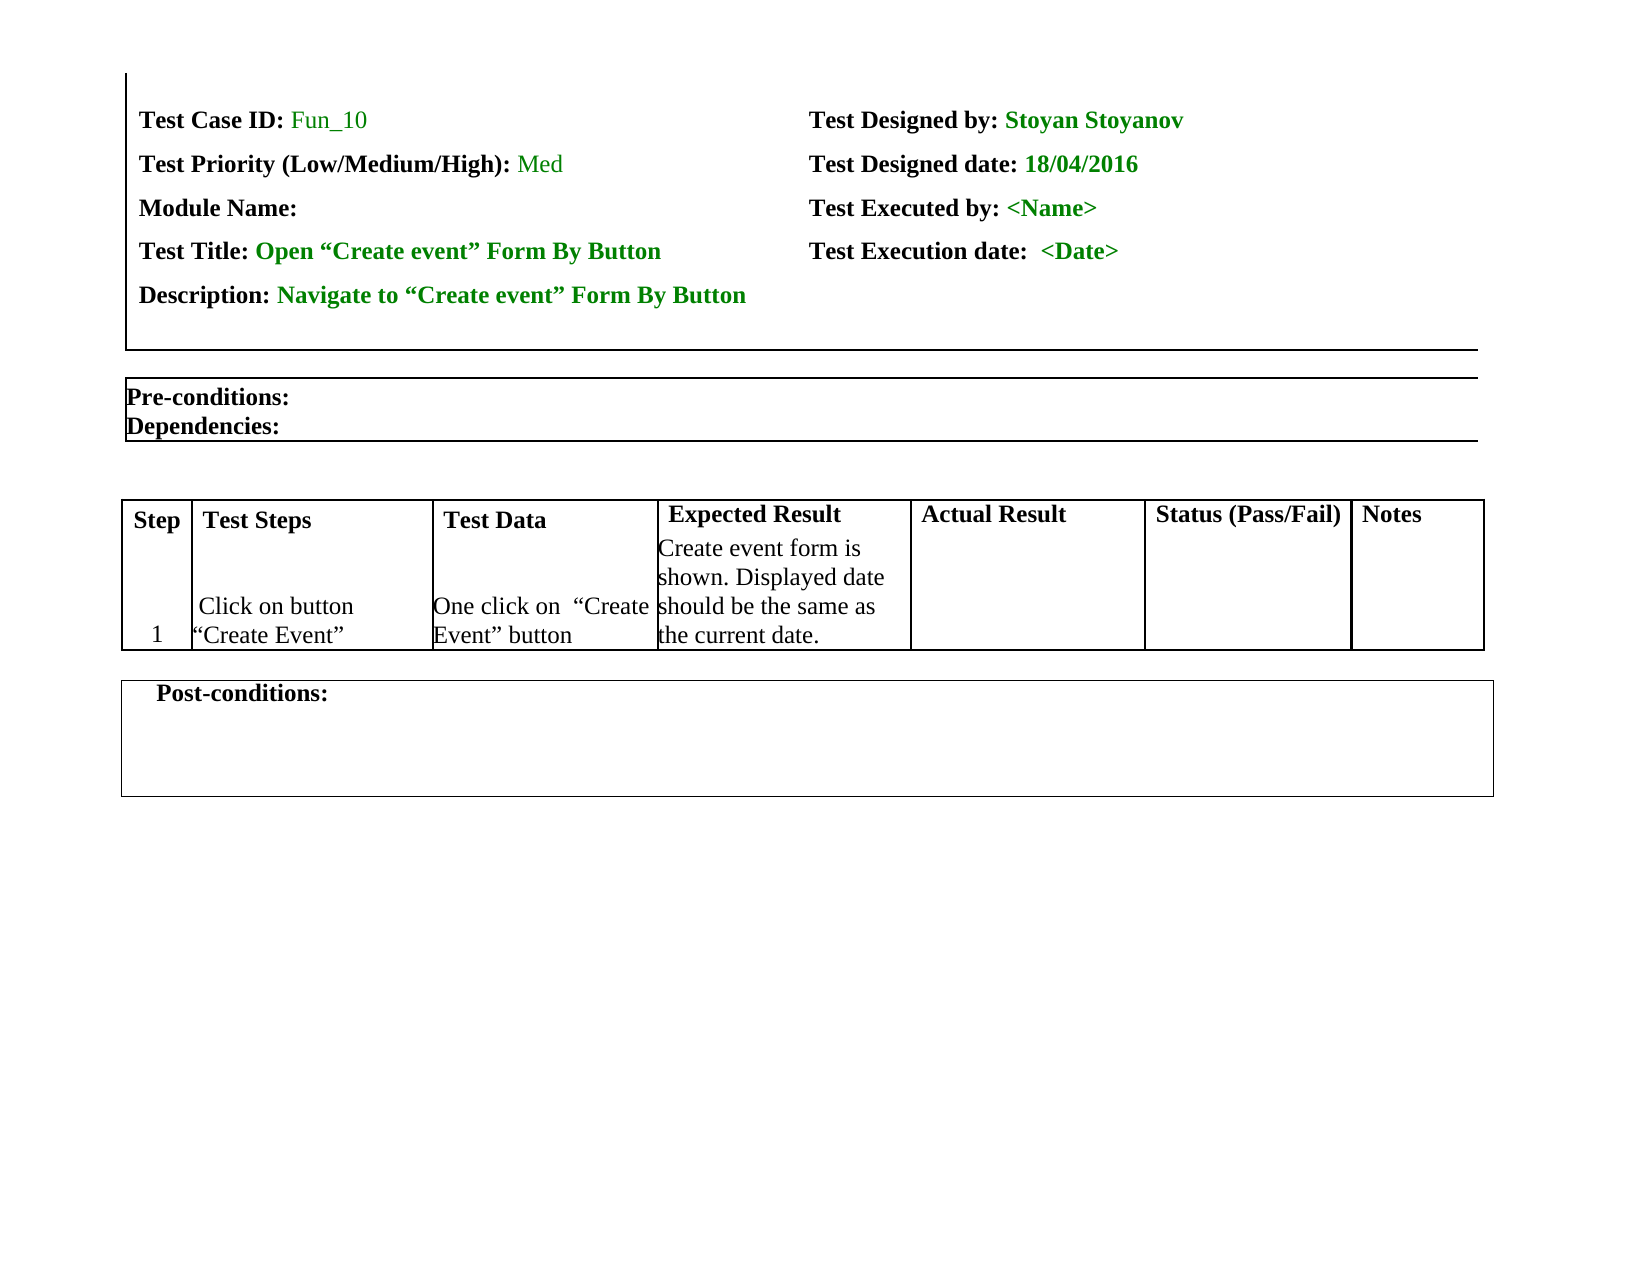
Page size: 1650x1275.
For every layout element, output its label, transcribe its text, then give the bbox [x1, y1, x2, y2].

table_cell 1 [123, 534, 191, 648]
table_cell One click on “Create Event” button [434, 534, 657, 648]
table_header Test Designed by: Stoyan Stoyanov [809, 73, 1478, 134]
table_cell [126, 351, 808, 377]
table_cell Click on button “Create Event” [193, 534, 432, 648]
table_header Test Steps [193, 501, 432, 533]
table_cell Test Priority (Low/Medium/High): Med [127, 134, 808, 178]
table_cell [809, 265, 1478, 309]
table_cell Module Name: [127, 178, 808, 221]
table_cell Test Designed date: 18/04/2016 [809, 134, 1478, 178]
table_cell [1146, 534, 1350, 648]
table_cell Test Execution date: <Date> [809, 221, 1478, 265]
text Post-conditions: [156, 681, 1493, 707]
table_header Test Case ID: Fun_10 [127, 73, 808, 134]
table_header Actual Result [912, 501, 1144, 533]
table_cell Test Title: Open “Create event” Form By Button [127, 221, 808, 265]
table_header Expected Result [659, 501, 910, 533]
table_cell [127, 309, 808, 349]
table_cell [809, 309, 1478, 349]
table_cell [912, 534, 1144, 648]
table_header Status (Pass/Fail) [1146, 501, 1350, 533]
table_header Test Data [434, 501, 657, 533]
table_cell Dependencies: [127, 411, 1478, 440]
table_cell Description: Navigate to “Create event” Form By Button [127, 265, 808, 309]
table_cell Pre-conditions: [127, 379, 1478, 411]
table_header Step [123, 501, 191, 533]
table_cell [809, 351, 1478, 377]
table_cell Test Executed by: <Name> [809, 178, 1478, 221]
table_cell Create event form is shown. Displayed date should be the same as the current date. [659, 534, 910, 648]
table_cell [1353, 534, 1483, 648]
table_header Notes [1353, 501, 1483, 533]
